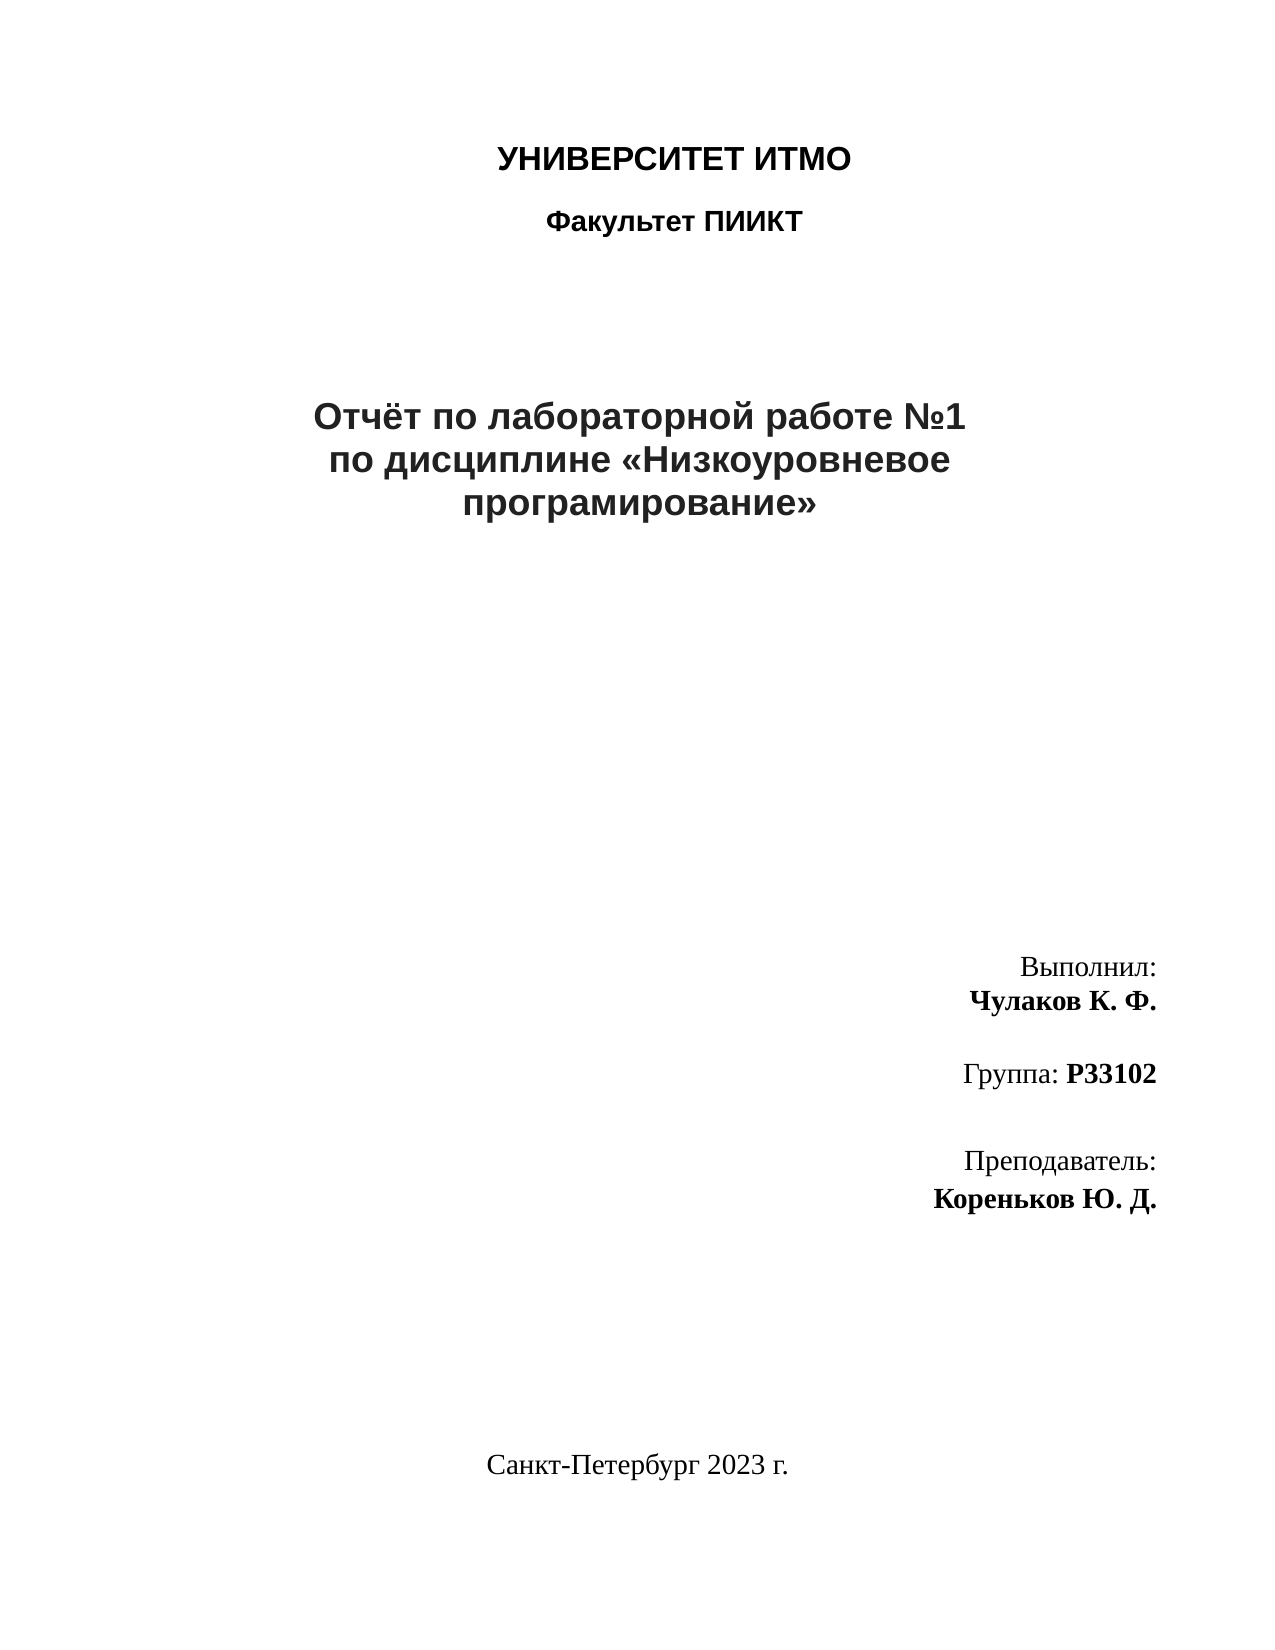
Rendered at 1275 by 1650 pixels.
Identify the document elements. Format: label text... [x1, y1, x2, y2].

subtitle Факультет ПИИКТ [118, 204, 1157, 238]
text Группа: Р33102 [813, 1056, 1157, 1090]
text Выполнил: [813, 949, 1157, 983]
text Санкт-Петербург 2023 г. [118, 1447, 1157, 1481]
text Чулаков К. Ф. [813, 983, 1157, 1017]
text Преподаватель: Кореньков Ю. Д. [813, 1143, 1157, 1215]
text Отчёт по лабораторной работе №1 [189, 394, 1090, 437]
text по дисциплине «Низкоуровневое програмирование» [189, 437, 1090, 524]
subtitle УНИВЕРСИТЕТ ИТМО [118, 139, 1157, 177]
